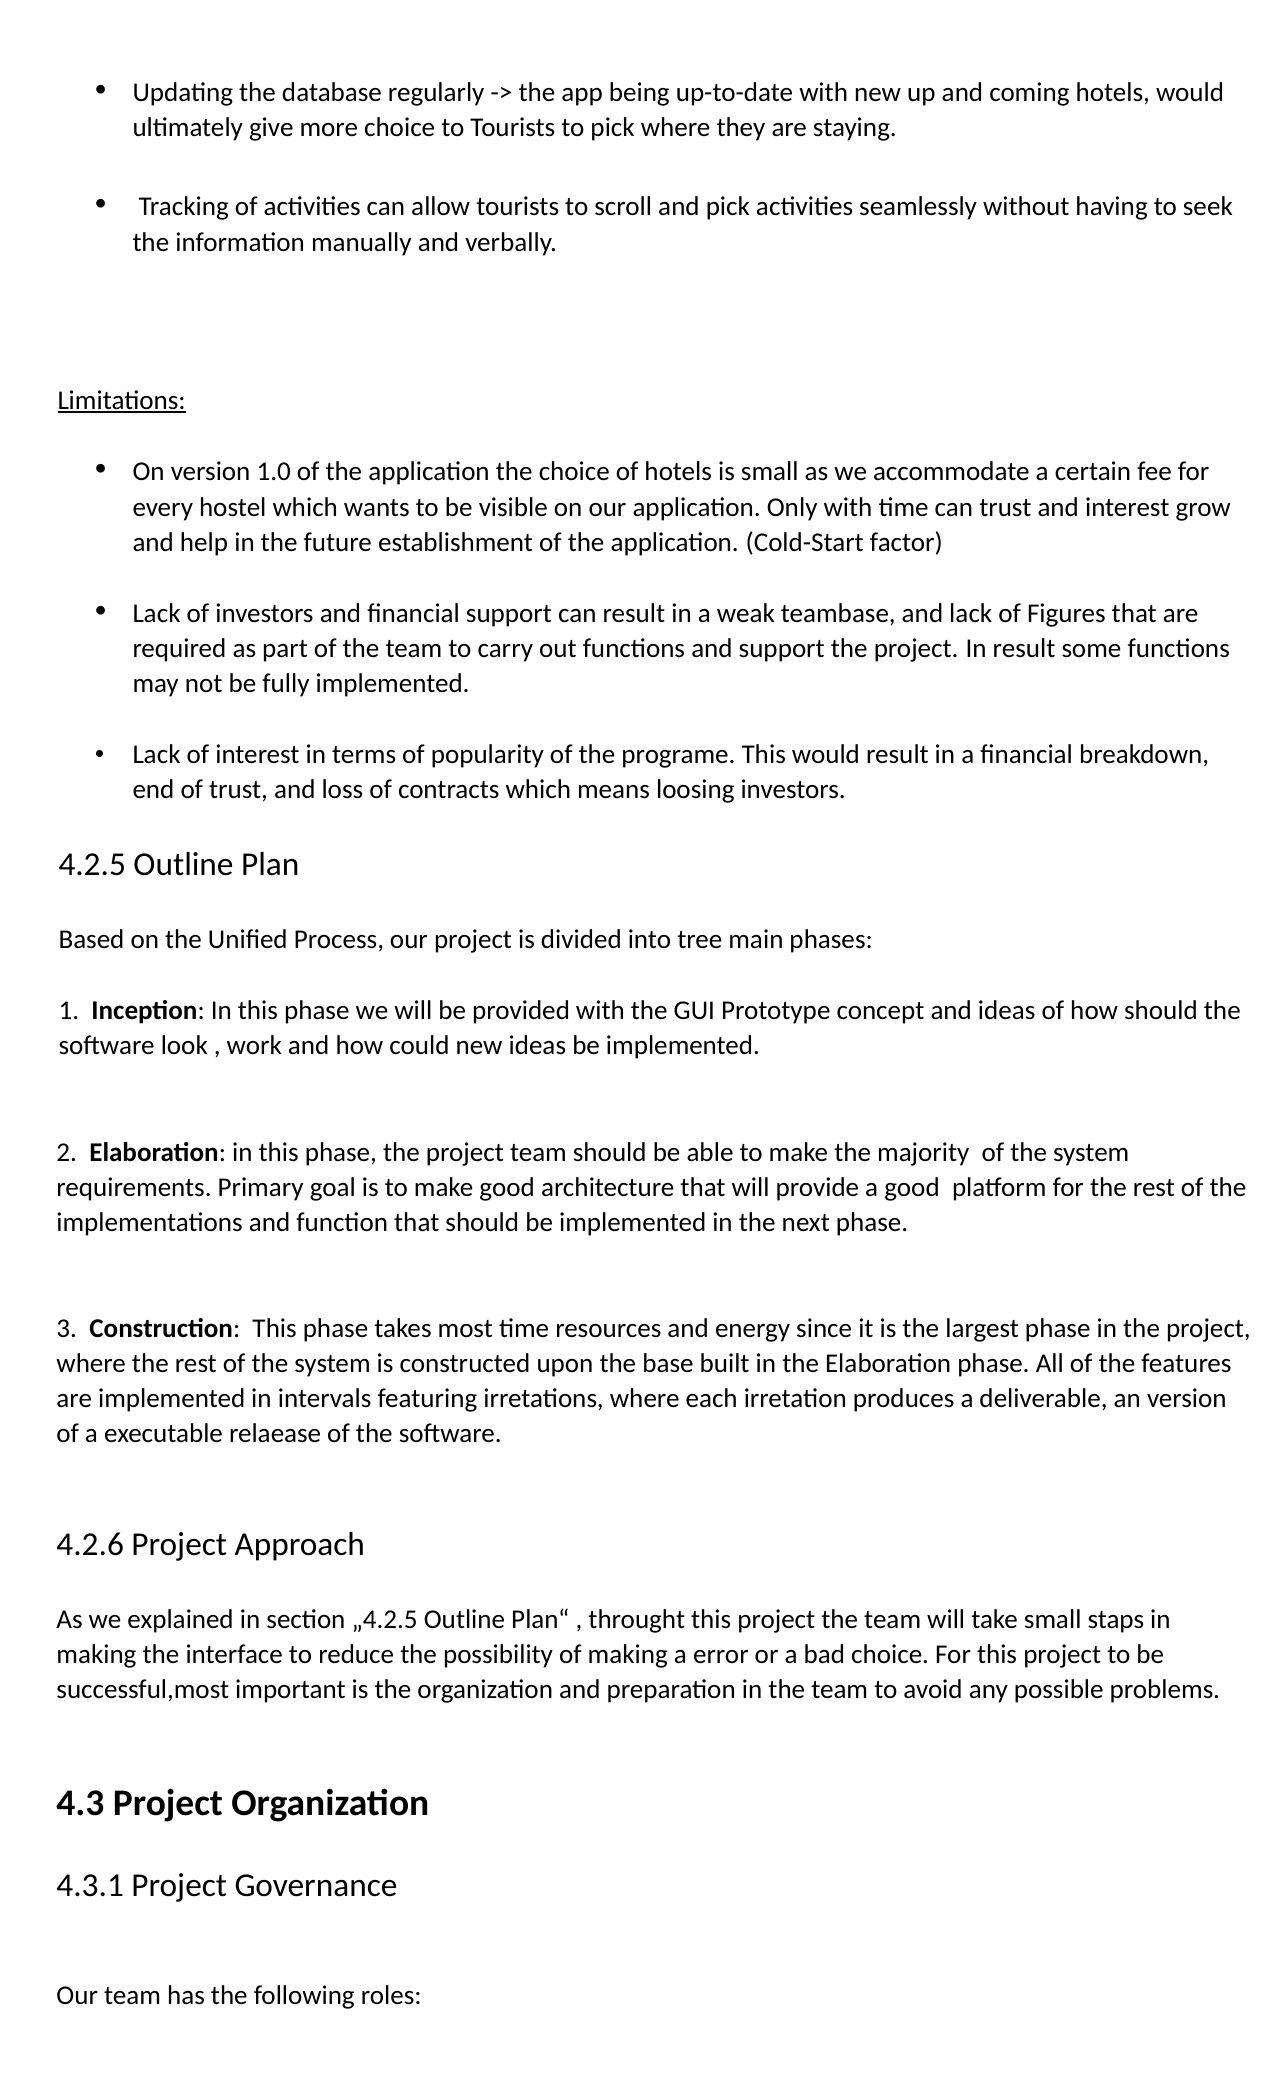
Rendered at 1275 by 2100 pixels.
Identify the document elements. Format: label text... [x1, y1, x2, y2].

subtitle Lack of investors and financial support can result in a weak teambase, and lack of Figures that are required as part of the team to carry out functions and support the project. In result some functions may not be fully implemented. [95, 596, 1252, 699]
subtitle On version 1.0 of the application the choice of hotels is small as we accommodate a certain fee for every hostel which wants to be visible on our application. Only with time can trust and interest grow and help in the future establishment of the application. (Cold-Start factor) [95, 454, 1252, 558]
subtitle Updating the database regularly -> the app being up-to-date with new up and coming hotels, would ultimately give more choice to Tourists to pick where they are staying. [95, 75, 1252, 143]
subtitle Lack of interest in terms of popularity of the programe. This would result in a financial breakdown, end of trust, and loss of contracts which means loosing investors. [95, 737, 1252, 805]
subtitle 1. Inception: In this phase we will be provided with the GUI Prototype concept and ideas of how should the software look , work and how could new ideas be implemented. [58, 993, 1252, 1062]
subtitle Our team has the following roles: [56, 1978, 1252, 2011]
subtitle Limitations: [57, 383, 1252, 416]
subtitle Based on the Unified Process, our project is divided into tree main phases: [58, 922, 1252, 956]
subtitle Tracking of activities can allow tourists to scroll and pick activities seamlessly without having to seek the information manually and verbally. [95, 189, 1252, 258]
subtitle As we explained in section „4.2.5 Outline Plan“ , throught this project the team will take small staps in making the interface to reduce the possibility of making a error or a bad choice. For this project to be successful,most important is the organization and preparation in the team to avoid any possible problems. [56, 1602, 1252, 1705]
subtitle 4.2.5 Outline Plan [58, 843, 1252, 884]
subtitle 4.2.6 Project Approach [56, 1523, 1252, 1564]
subtitle 2. Elaboration: in this phase, the project team should be able to make the majority of the system requirements. Primary goal is to make good architecture that will provide a good platform for the rest of the implementations and function that should be implemented in the next phase. [56, 1135, 1252, 1238]
subtitle 4.3 Project Organization [56, 1779, 1252, 1825]
subtitle 4.3.1 Project Governance [56, 1863, 1252, 1904]
subtitle 3. Construction: This phase takes most time resources and energy since it is the largest phase in the project, where the rest of the system is constructed upon the base built in the Elaboration phase. All of the features are implemented in intervals featuring irretations, where each irretation produces a deliverable, an version of a executable relaease of the software. [56, 1312, 1252, 1450]
